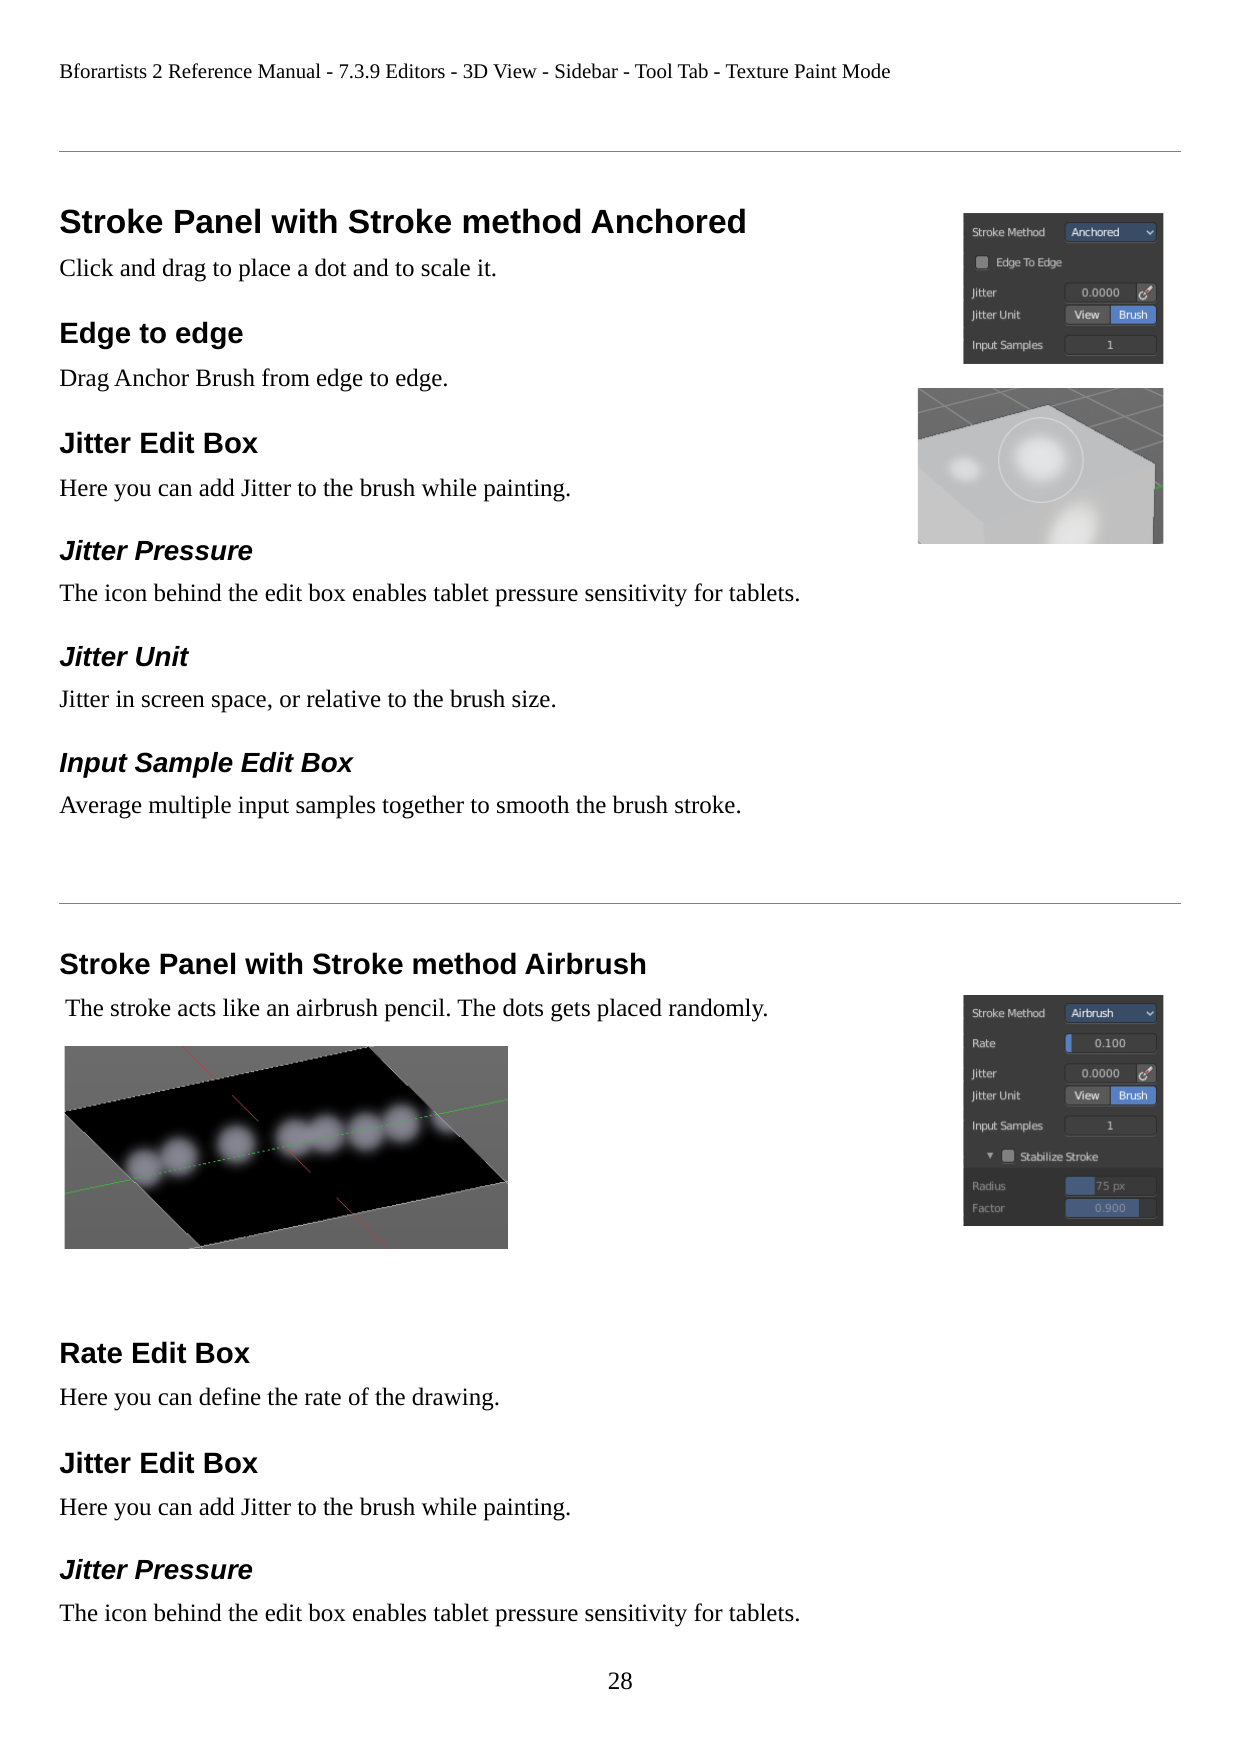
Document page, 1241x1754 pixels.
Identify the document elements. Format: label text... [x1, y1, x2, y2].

picture [963, 995, 1164, 1226]
picture [917, 388, 1164, 544]
subtitle [1164, 316, 1181, 350]
subtitle Jitter Unit [59, 640, 1181, 672]
text Jitter in screen space, or relative to the brush size. [59, 684, 1181, 713]
text Here you can define the rate of the drawing. [59, 1382, 1181, 1411]
subtitle Edge to edge [59, 316, 963, 350]
picture [64, 1046, 508, 1249]
subtitle Stroke Panel with Stroke method Airbrush [59, 947, 1181, 981]
text The stroke acts like an airbrush pencil. The dots gets placed randomly. [59, 993, 1181, 1022]
subtitle Rate Edit Box [59, 1336, 1181, 1369]
text Drag Anchor Brush from edge to edge. [59, 363, 1181, 391]
text Here you can add Jitter to the brush while painting. [59, 1492, 1181, 1521]
text The icon behind the edit box enables tablet pressure sensitivity for tablets. [59, 1598, 1181, 1627]
subtitle Input Sample Edit Box [59, 746, 1181, 778]
text Here you can add Jitter to the brush while painting. [59, 473, 917, 501]
subtitle Jitter Edit Box [59, 1446, 1181, 1479]
subtitle Jitter Pressure [59, 534, 1181, 566]
subtitle [1164, 426, 1181, 460]
subtitle Stroke Panel with Stroke method Anchored [59, 202, 1181, 240]
text Click and drag to place a dot and to scale it. [59, 253, 963, 282]
text The icon behind the edit box enables tablet pressure sensitivity for tablets. [59, 578, 1181, 607]
subtitle Jitter Pressure [59, 1553, 1181, 1585]
text Average multiple input samples together to smooth the brush stroke. [59, 790, 1181, 819]
subtitle Jitter Edit Box [59, 426, 917, 460]
picture [963, 213, 1164, 364]
